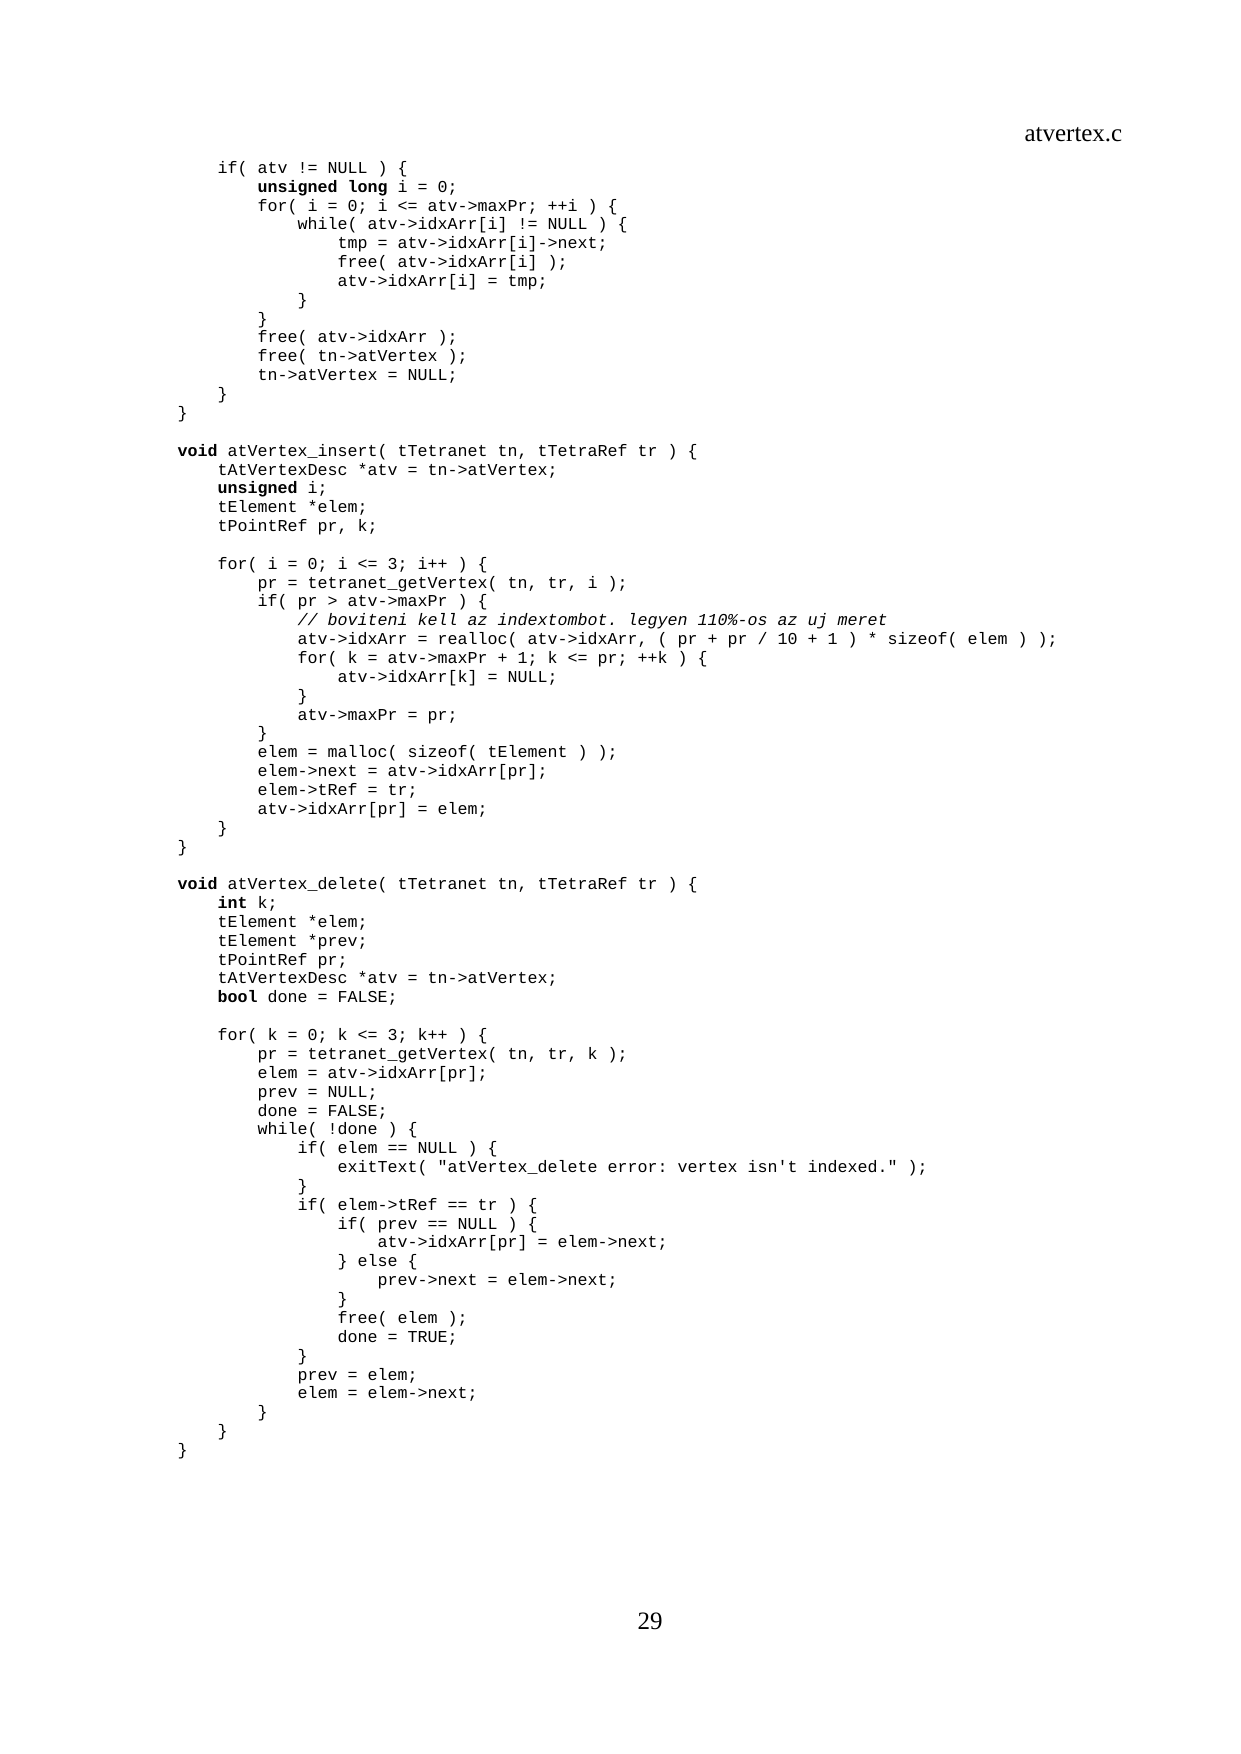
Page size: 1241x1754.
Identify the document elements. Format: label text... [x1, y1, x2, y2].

text if( atv != NULL ) { unsigned long i = 0; for( i = 0; i <= atv->maxPr; ++i ) { while( atv->idxArr[i] != NULL ) { tmp = atv->idxArr[i]->next; free( atv->idxArr[i] ); atv->idxArr[i] = tmp; } } free( atv->idxArr ); free( tn->atVertex ); tn->atVertex = NULL; } } void atVertex_insert( tTetranet tn, tTetraRef tr ) { tAtVertexDesc *atv = tn->atVertex; unsigned i; tElement *elem; tPointRef pr, k; for( i = 0; i <= 3; i++ ) { pr = tetranet_getVertex( tn, tr, i ); if( pr > atv->maxPr ) { // boviteni kell az indextombot. legyen 110%-os az uj meret atv->idxArr = realloc( atv->idxArr, ( pr + pr / 10 + 1 ) * sizeof( elem ) ); for( k = atv->maxPr + 1; k <= pr; ++k ) { atv->idxArr[k] = NULL; } atv->maxPr = pr; } elem = malloc( sizeof( tElement ) ); elem->next = atv->idxArr[pr]; elem->tRef = tr; atv->idxArr[pr] = elem; } } void atVertex_delete( tTetranet tn, tTetraRef tr ) { int k; tElement *elem; tElement *prev; tPointRef pr; tAtVertexDesc *atv = tn->atVertex; bool done = FALSE; for( k = 0; k <= 3; k++ ) { pr = tetranet_getVertex( tn, tr, k ); elem = atv->idxArr[pr]; prev = NULL; done = FALSE; while( !done ) { if( elem == NULL ) { exitText( "atVertex_delete error: vertex isn't indexed." ); } if( elem->tRef == tr ) { if( prev == NULL ) { atv->idxArr[pr] = elem->next; } else { prev->next = elem->next; } free( elem ); done = TRUE; } prev = elem; elem = elem->next; } } } [177, 159, 1122, 1460]
